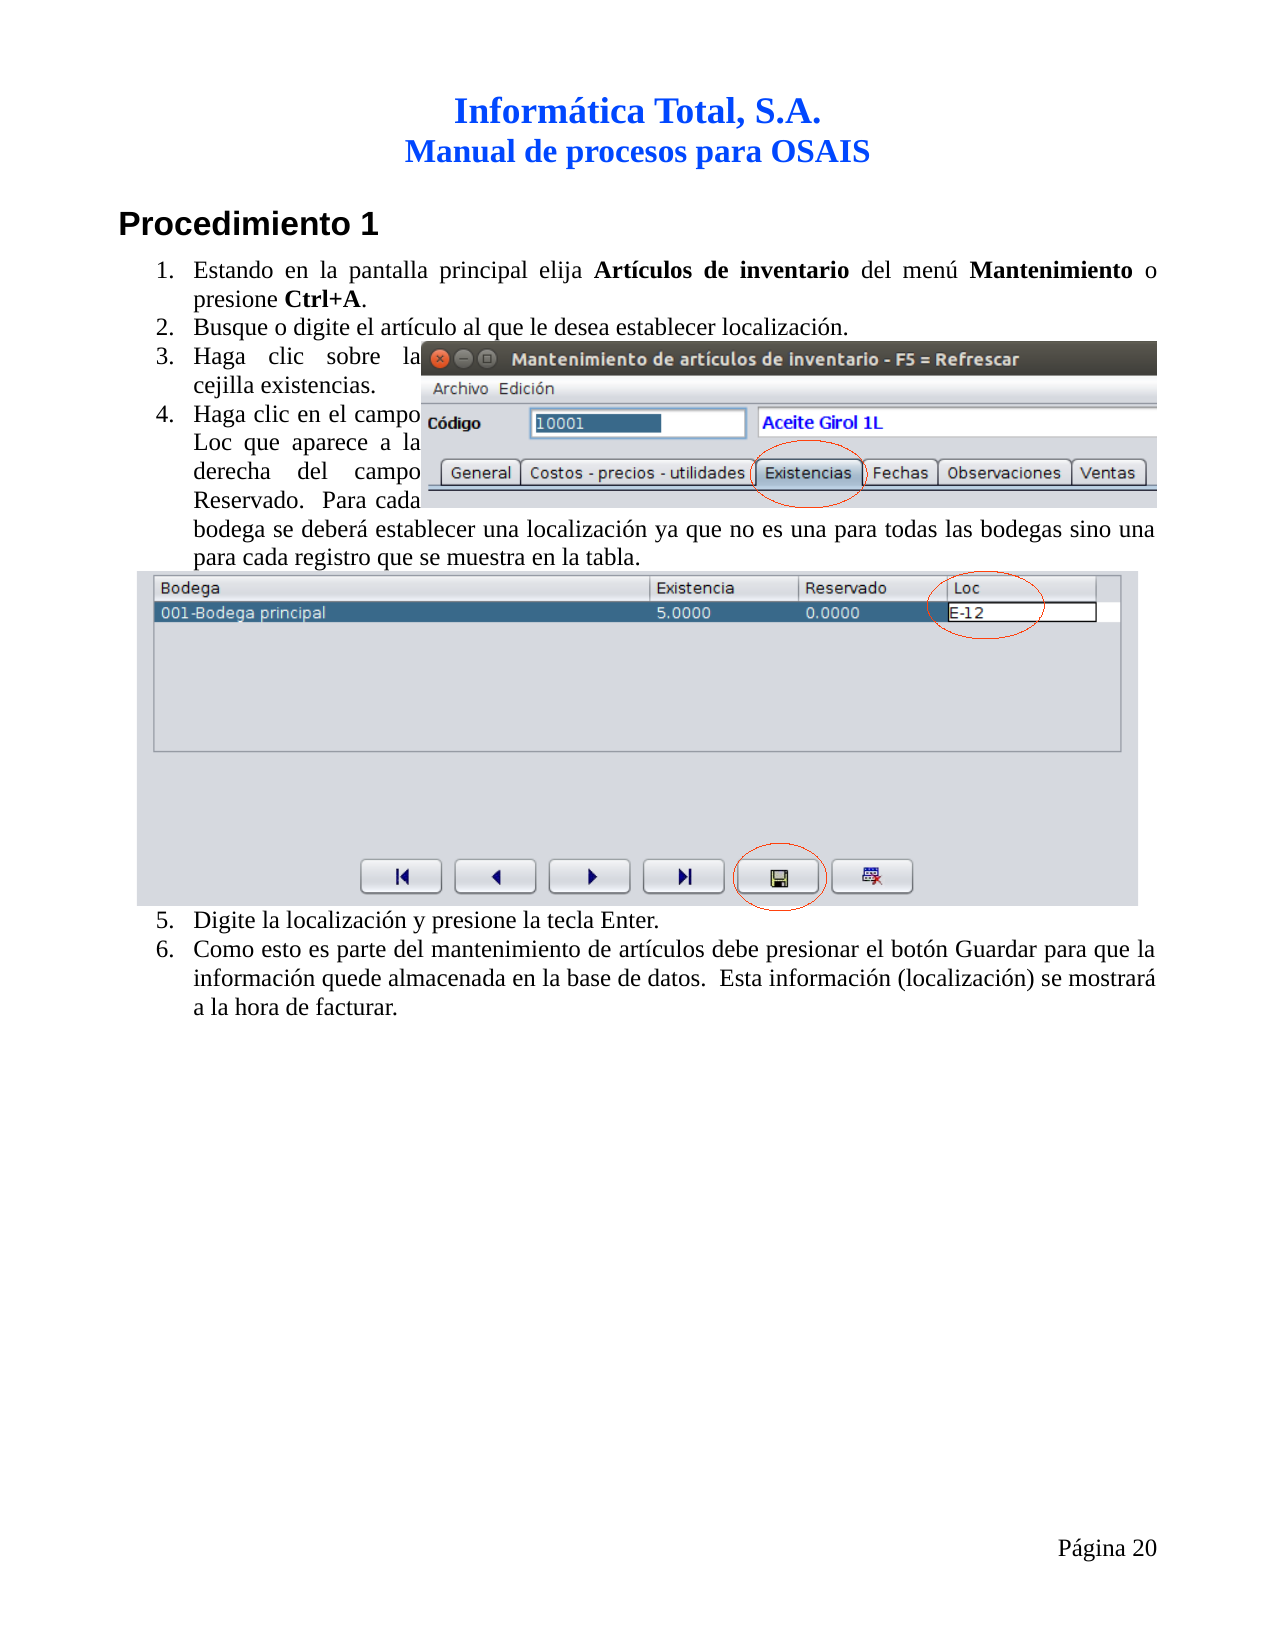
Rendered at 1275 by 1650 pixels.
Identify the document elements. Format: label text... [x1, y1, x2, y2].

list Estando en la pantalla principal elija Artículos de inventario del menú Mantenimiento o presione Ctrl+A. [156, 255, 1157, 312]
picture [421, 341, 1157, 508]
subtitle Procedimiento 1 [118, 204, 1157, 242]
list Busque o digite el artículo al que le desea establecer localización. [156, 312, 1157, 341]
list Digite la localización y presione la tecla Enter. [156, 571, 1157, 934]
list Haga clic sobre la cejilla existencias. [156, 341, 421, 399]
list Haga clic en el campo Loc que aparece a la derecha del campo Reservado. Para cada bodega se deberá establecer una localización ya que no es una para todas las bodegas sino una para cada registro que se muestra en la tabla. [156, 399, 1157, 571]
picture [136, 571, 1139, 906]
list Como esto es parte del mantenimiento de artículos debe presionar el botón Guardar para que la información quede almacenada en la base de datos. Esta información (localización) se mostrará a la hora de facturar. [156, 934, 1157, 1020]
